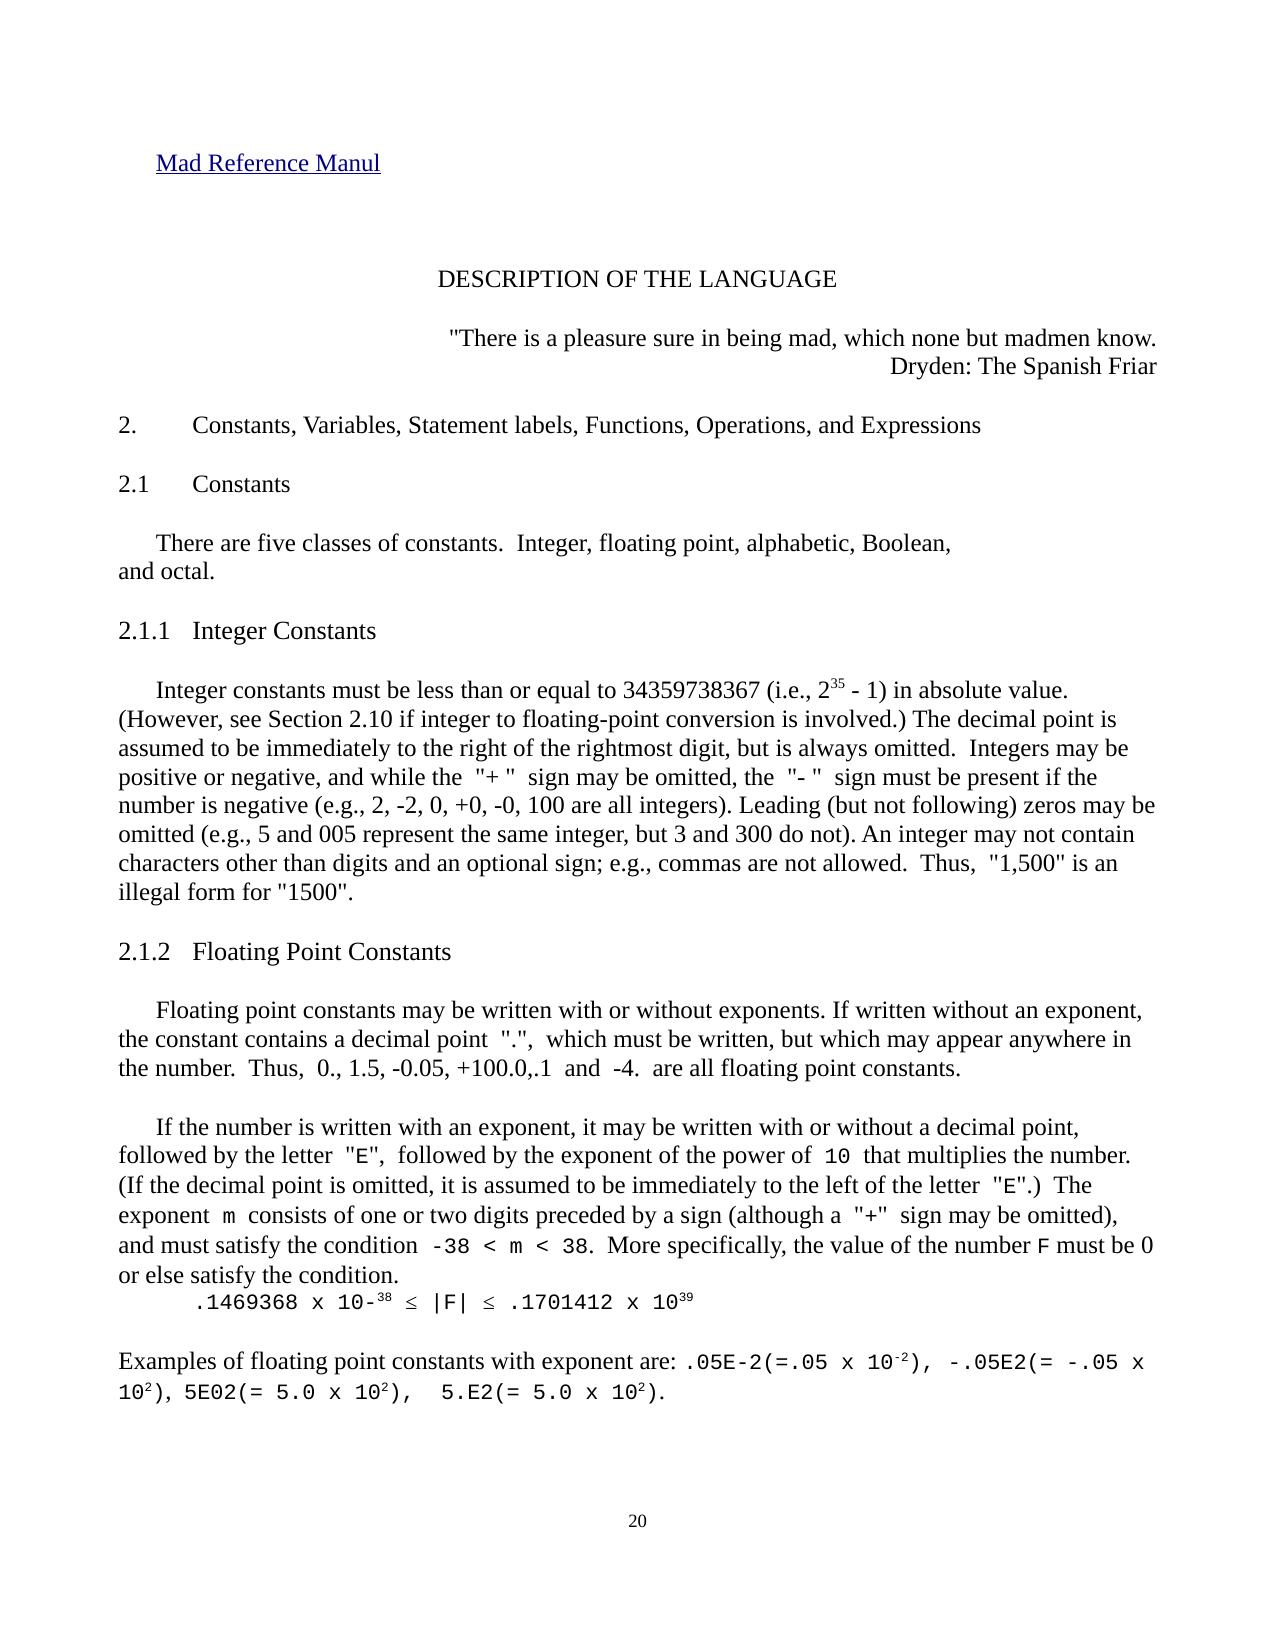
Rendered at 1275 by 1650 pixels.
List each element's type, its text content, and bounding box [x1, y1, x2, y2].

text If the number is written with an exponent, it may be written with or without a decimal point, followed by the letter "E", followed by the exponent of the power of 10 that multiplies the number. (If the decimal point is omitted, it is assumed to be immediately to the left of the letter "E".) The exponent m consists of one or two digits preceded by a sign (although a "+" sign may be omitted), and must satisfy the condition -38 < m < 38. More specifically, the value of the number F must be 0 or else satisfy the condition. [118, 1112, 1157, 1289]
text "There is a pleasure sure in being mad, which none but madmen know. Dryden: The Spanish Friar [212, 323, 1157, 380]
text Examples of floating point constants with exponent are: .05E-2(=.05 x 10-2), -.05E2(= -.05 x 102), 5E02(= 5.0 x 102), 5.E2(= 5.0 x 102). [118, 1346, 1157, 1406]
subtitle Constants, Variables, Statement labels, Functions, Operations, and Expressions [118, 410, 1157, 439]
subtitle Constants [118, 469, 1157, 498]
text Integer constants must be less than or equal to 34359738367 (i.e., 235 - 1) in absolute value. (However, see Section 2.10 if integer to floating-point conversion is involved.) The decimal point is assumed to be immediately to the right of the rightmost digit, but is always omitted. Integers may be positive or negative, and while the "+ " sign may be omitted, the "- " sign must be present if the number is negative (e.g., 2, -2, 0, +0, -0, 100 are all integers). Leading (but not following) zeros may be omitted (e.g., 5 and 005 represent the same integer, but 3 and 300 do not). An integer may not contain characters other than digits and an optional sign; e.g., commas are not allowed. Thus, "1,500" is an illegal form for "1500". [118, 675, 1157, 905]
subtitle DESCRIPTION OF THE LANGUAGE [118, 206, 1157, 293]
text Floating point constants may be written with or without exponents. If written without an exponent, the constant contains a decimal point ".", which must be written, but which may appear anywhere in the number. Thus, 0., 1.5, -0.05, +100.0,.1 and -4. are all floating point constants. [118, 996, 1157, 1082]
text .1469368 x 10-38 ≤ |F| ≤ .1701412 x 1039 [193, 1289, 1157, 1316]
subtitle Floating Point Constants [118, 935, 1157, 966]
text There are five classes of constants. Integer, floating point, alphabetic, Boolean, and octal. [118, 528, 1157, 585]
subtitle Integer Constants [118, 615, 1157, 645]
